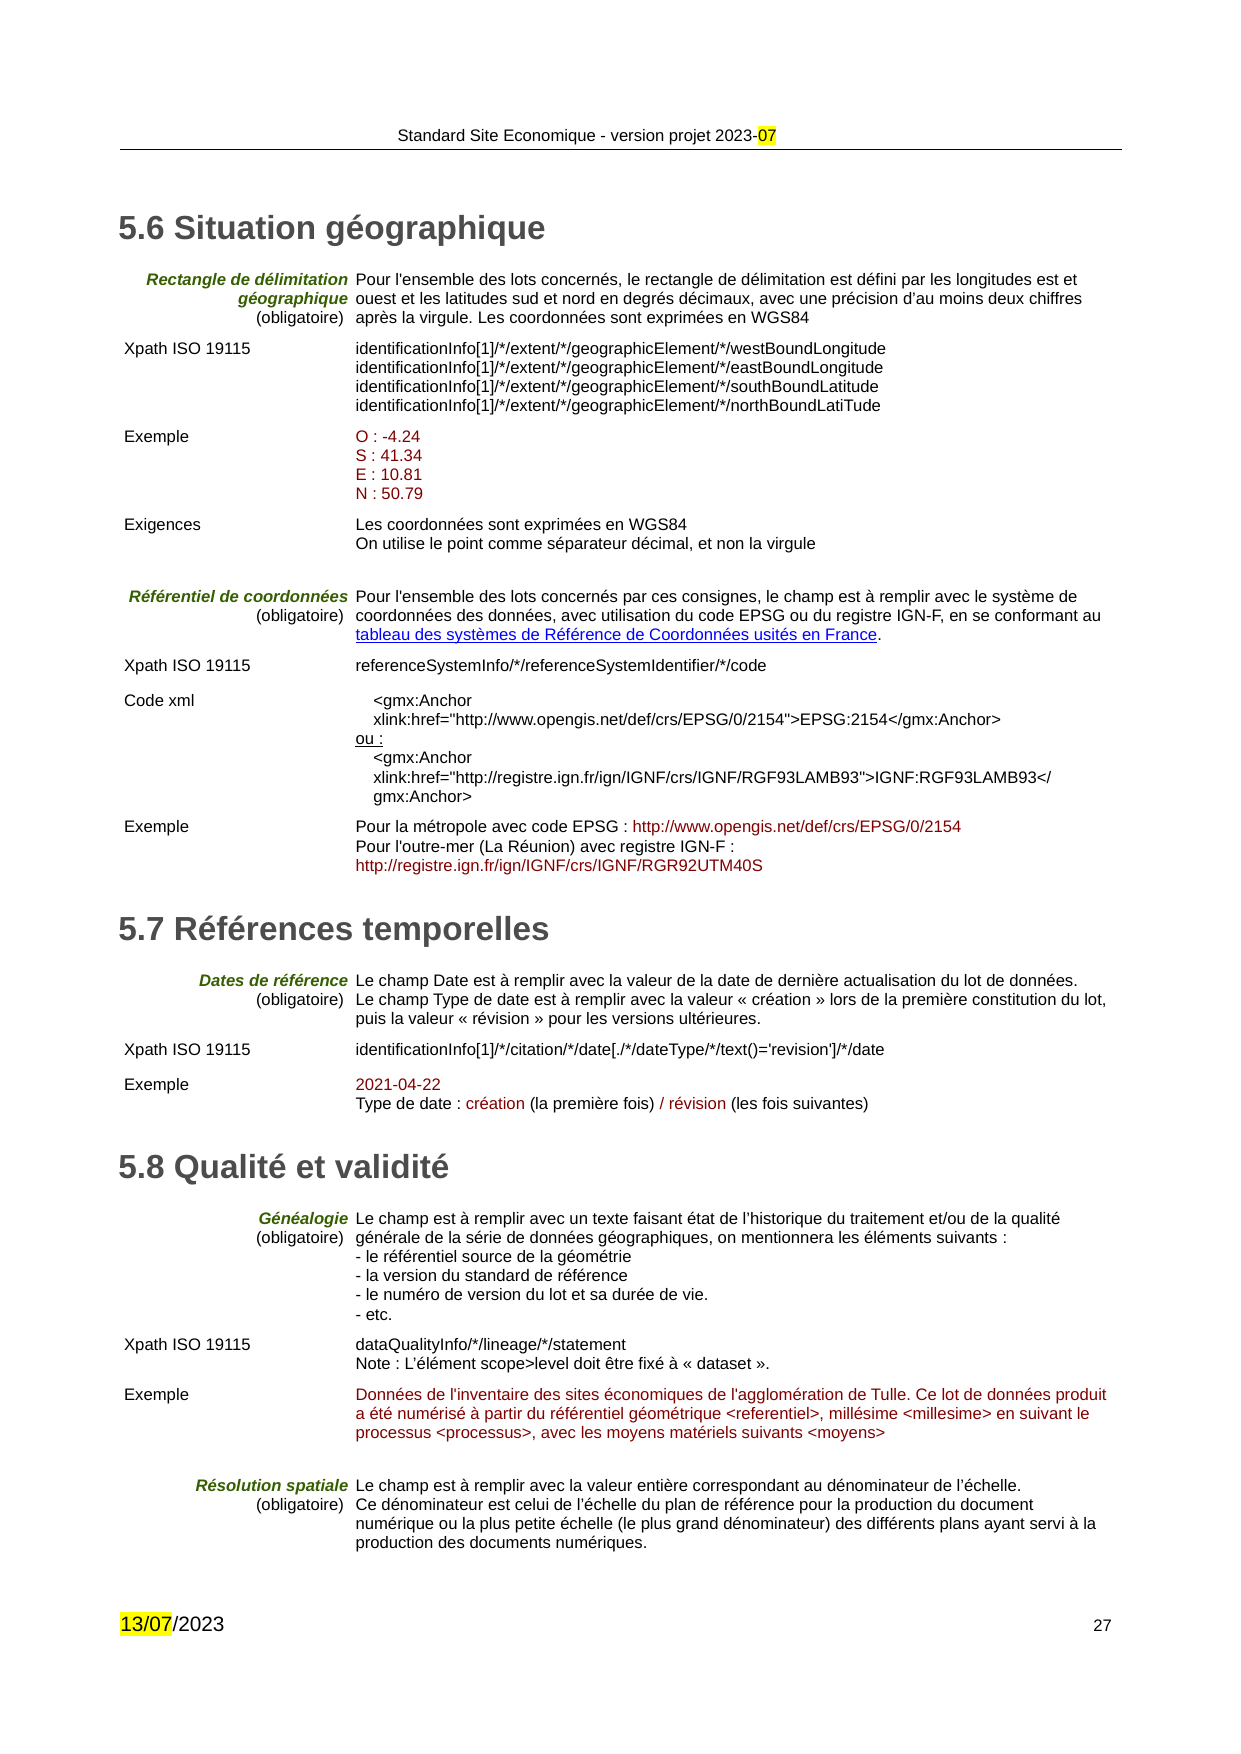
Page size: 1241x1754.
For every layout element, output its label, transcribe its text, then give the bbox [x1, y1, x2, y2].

table_header Le champ est à remplir avec la valeur entière correspondant au dénominateur de l’échelle. Ce dénominateur est celui de l’échelle du plan de référence pour la production du document numérique ou la plus petite échelle (le plus grand dénominateur) des différents plans ayant servi à la production des documents numériques. [355, 1470, 1122, 1558]
table_header Le champ est à remplir avec un texte faisant état de l’historique du traitement et/ou de la qualité générale de la série de données géographiques, on mentionnera les éléments suivants : - le référentiel source de la géométrie - la version du standard de référence - le numéro de version du lot et sa durée de vie. - etc. [355, 1203, 1122, 1329]
table_cell Xpath ISO 19115 [118, 1329, 355, 1379]
table_cell <gmx:Anchor xlink:href="http://www.opengis.net/def/crs/EPSG/0/2154">EPSG:2154</gmx:Anchor> ou : <gmx:Anchor xlink:href="http://registre.ign.fr/ign/IGNF/crs/IGNF/RGF93LAMB93">IGNF:RGF93LAMB93</gmx:Anchor> [355, 685, 1122, 812]
subtitle 5.6 Situation géographique [118, 208, 1122, 246]
table_header Référentiel de coordonnées (obligatoire) [118, 581, 355, 650]
table_cell Code xml [118, 685, 355, 812]
table_cell Xpath ISO 19115 [118, 333, 355, 421]
table_cell Exemple [118, 812, 355, 881]
table_header Résolution spatiale (obligatoire) [118, 1470, 355, 1558]
table_cell Xpath ISO 19115 [118, 1034, 355, 1069]
table_header Pour l'ensemble des lots concernés, le rectangle de délimitation est défini par les longitudes est et ouest et les latitudes sud et nord en degrés décimaux, avec une précision d’au moins deux chiffres après la virgule. Les coordonnées sont exprimées en WGS84 [355, 264, 1122, 333]
table_cell O : -4.24 S : 41.34 E : 10.81 N : 50.79 [355, 421, 1122, 509]
table_cell referenceSystemInfo/*/referenceSystemIdentifier/*/code [355, 650, 1122, 685]
table_cell 2021-04-22 Type de date : création (la première fois) / révision (les fois suivantes) [355, 1069, 1122, 1119]
table_header Généalogie (obligatoire) [118, 1203, 355, 1329]
table_header Pour l'ensemble des lots concernés par ces consignes, le champ est à remplir avec le système de coordonnées des données, avec utilisation du code EPSG ou du registre IGN-F, en se conformant au tableau des systèmes de Référence de Coordonnées usités en France. [355, 581, 1122, 650]
table_cell identificationInfo[1]/*/citation/*/date[./*/dateType/*/text()='revision']/*/date [355, 1034, 1122, 1069]
table_header Rectangle de délimitation géographique (obligatoire) [118, 264, 355, 333]
table_cell Xpath ISO 19115 [118, 650, 355, 685]
subtitle 5.7 Références temporelles [118, 908, 1122, 947]
table_cell Pour la métropole avec code EPSG : http://www.opengis.net/def/crs/EPSG/0/2154 Pour l'outre-mer (La Réunion) avec registre IGN-F : http://registre.ign.fr/ign/IGNF/crs/IGNF/RGR92UTM40S [355, 812, 1122, 881]
table_header Dates de référence (obligatoire) [118, 965, 355, 1034]
table_cell Les coordonnées sont exprimées en WGS84 On utilise le point comme séparateur décimal, et non la virgule [355, 509, 1122, 559]
table_cell Exigences [118, 509, 355, 559]
table_cell Données de l'inventaire des sites économiques de l'agglomération de Tulle. Ce lot de données produit a été numérisé à partir du référentiel géométrique <referentiel>, millésime <millesime> en suivant le processus <processus>, avec les moyens matériels suivants <moyens> [355, 1379, 1122, 1448]
table_header Le champ Date est à remplir avec la valeur de la date de dernière actualisation du lot de données. Le champ Type de date est à remplir avec la valeur « création » lors de la première constitution du lot, puis la valeur « révision » pour les versions ultérieures. [355, 965, 1122, 1034]
table_cell Exemple [118, 1069, 355, 1119]
subtitle 5.8 Qualité et validité [118, 1147, 1122, 1185]
table_cell Exemple [118, 1379, 355, 1448]
table_cell dataQualityInfo/*/lineage/*/statement Note : L’élément scope>level doit être fixé à « dataset ». [355, 1329, 1122, 1379]
table_cell identificationInfo[1]/*/extent/*/geographicElement/*/westBoundLongitude identificationInfo[1]/*/extent/*/geographicElement/*/eastBoundLongitude identificationInfo[1]/*/extent/*/geographicElement/*/southBoundLatitude identificationInfo[1]/*/extent/*/geographicElement/*/northBoundLatiTude [355, 333, 1122, 421]
table_cell Exemple [118, 421, 355, 509]
